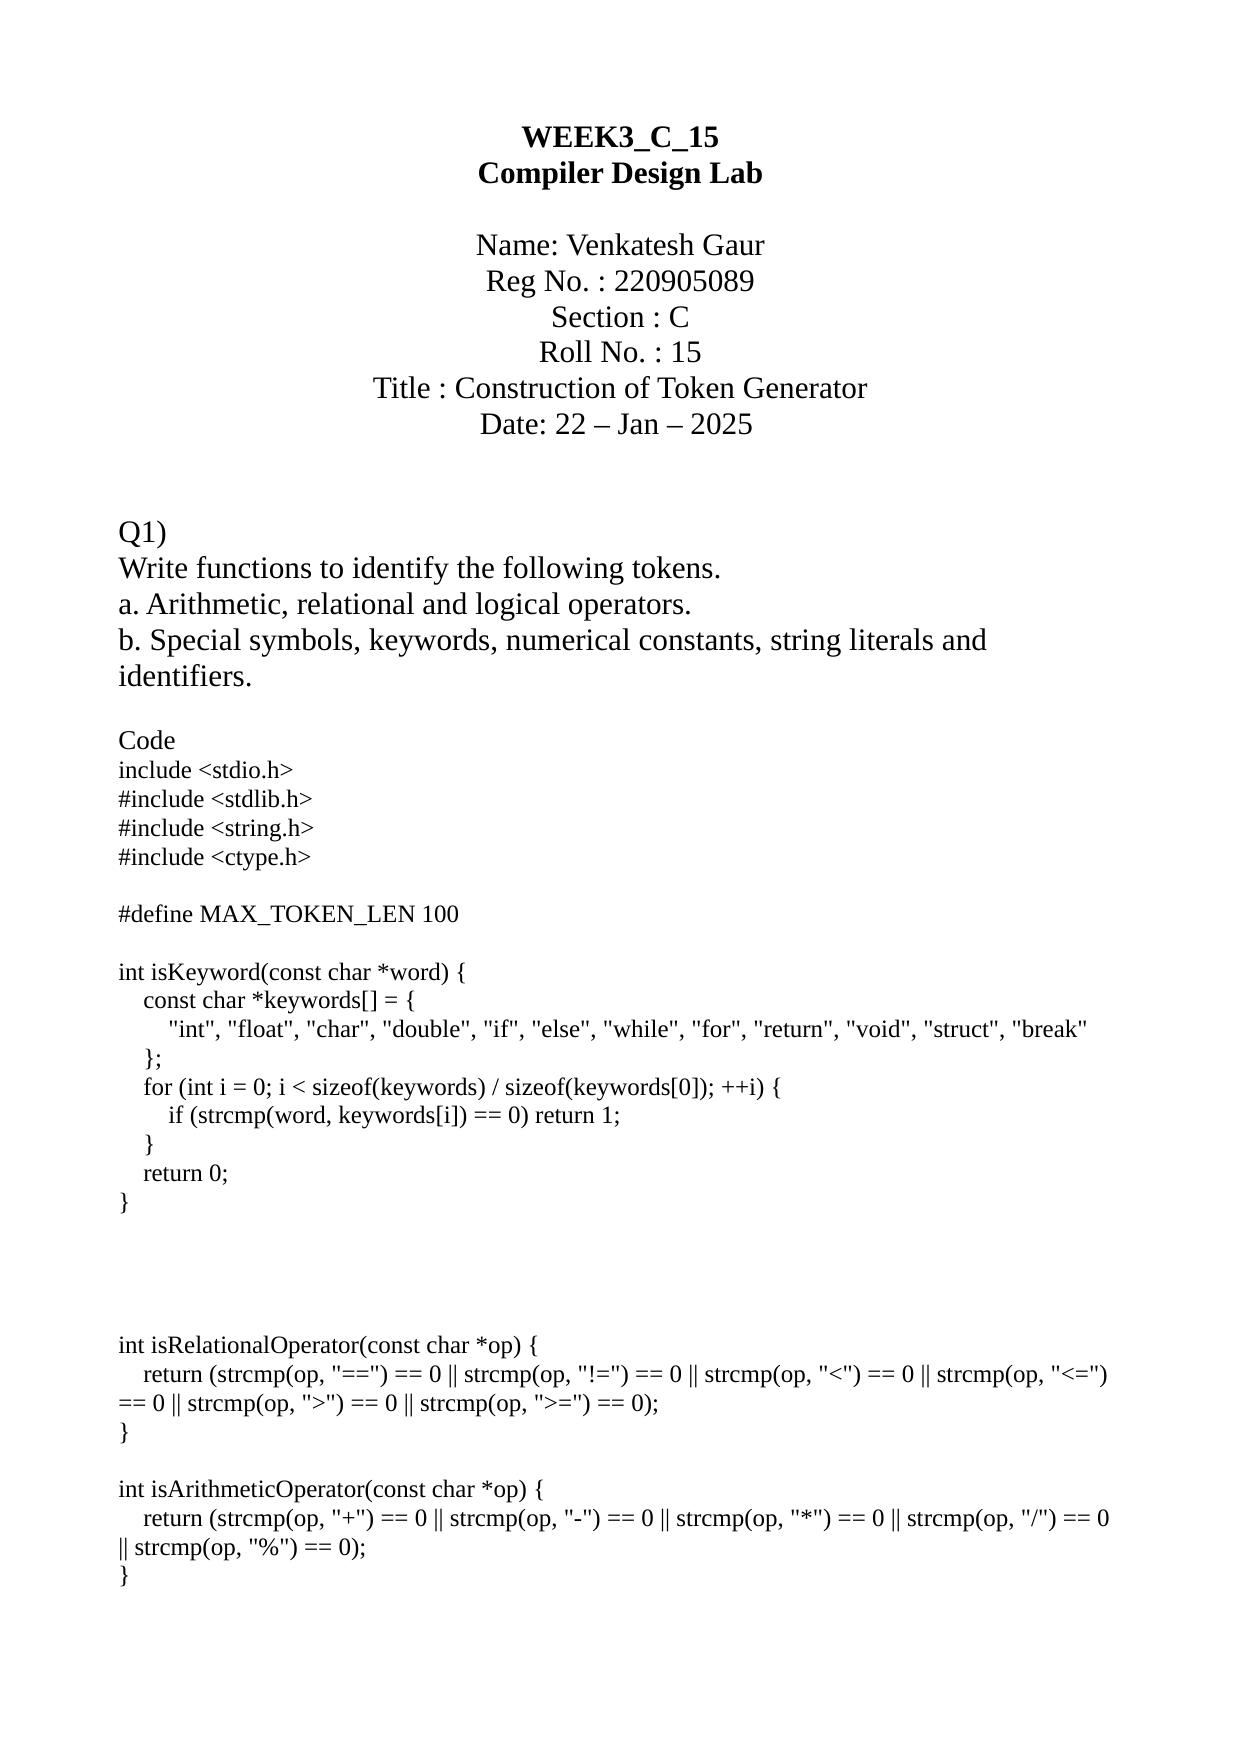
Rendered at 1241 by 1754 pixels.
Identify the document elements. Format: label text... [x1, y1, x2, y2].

text } [118, 1417, 1122, 1445]
text Reg No. : 220905089 [118, 262, 1122, 298]
text int isArithmeticOperator(const char *op) { [118, 1474, 1122, 1503]
text a. Arithmetic, relational and logical operators. [118, 585, 1122, 621]
text int isRelationalOperator(const char *op) { [118, 1330, 1122, 1359]
text Q1) Write functions to identify the following tokens. [118, 513, 1122, 585]
text } [118, 1560, 1122, 1589]
text b. Special symbols, keywords, numerical constants, string literals and identifiers. [118, 621, 1122, 693]
text return (strcmp(op, "+") == 0 || strcmp(op, "-") == 0 || strcmp(op, "*") == 0 || strcmp(op, "/") == 0 || strcmp(op, "%") == 0); [118, 1503, 1122, 1560]
text Compiler Design Lab [118, 154, 1122, 190]
text int isKeyword(const char *word) { [118, 957, 1122, 985]
text if (strcmp(word, keywords[i]) == 0) return 1; [118, 1100, 1122, 1129]
text const char *keywords[] = { [118, 985, 1122, 1014]
text #include <ctype.h> [118, 842, 1122, 870]
text "int", "float", "char", "double", "if", "else", "while", "for", "return", "void", "struct", "break" [118, 1014, 1122, 1043]
text Title : Construction of Token Generator [118, 370, 1122, 406]
text WEEK3_C_15 [118, 118, 1122, 154]
text return 0; [118, 1158, 1122, 1187]
text #define MAX_TOKEN_LEN 100 [118, 899, 1122, 928]
text Roll No. : 15 [118, 334, 1122, 370]
text include <stdio.h> [118, 755, 1122, 784]
text } [118, 1129, 1122, 1158]
text }; [118, 1043, 1122, 1072]
text Date: 22 – Jan – 2025 [118, 406, 1122, 477]
text #include <string.h> [118, 813, 1122, 842]
text return (strcmp(op, "==") == 0 || strcmp(op, "!=") == 0 || strcmp(op, "<") == 0 || strcmp(op, "<=") == 0 || strcmp(op, ">") == 0 || strcmp(op, ">=") == 0); [118, 1359, 1122, 1417]
text #include <stdlib.h> [118, 784, 1122, 813]
text } [118, 1187, 1122, 1215]
text for (int i = 0; i < sizeof(keywords) / sizeof(keywords[0]); ++i) { [118, 1072, 1122, 1100]
text Name: Venkatesh Gaur [118, 226, 1122, 262]
text Section : C [118, 298, 1122, 334]
text Code [118, 693, 1122, 755]
